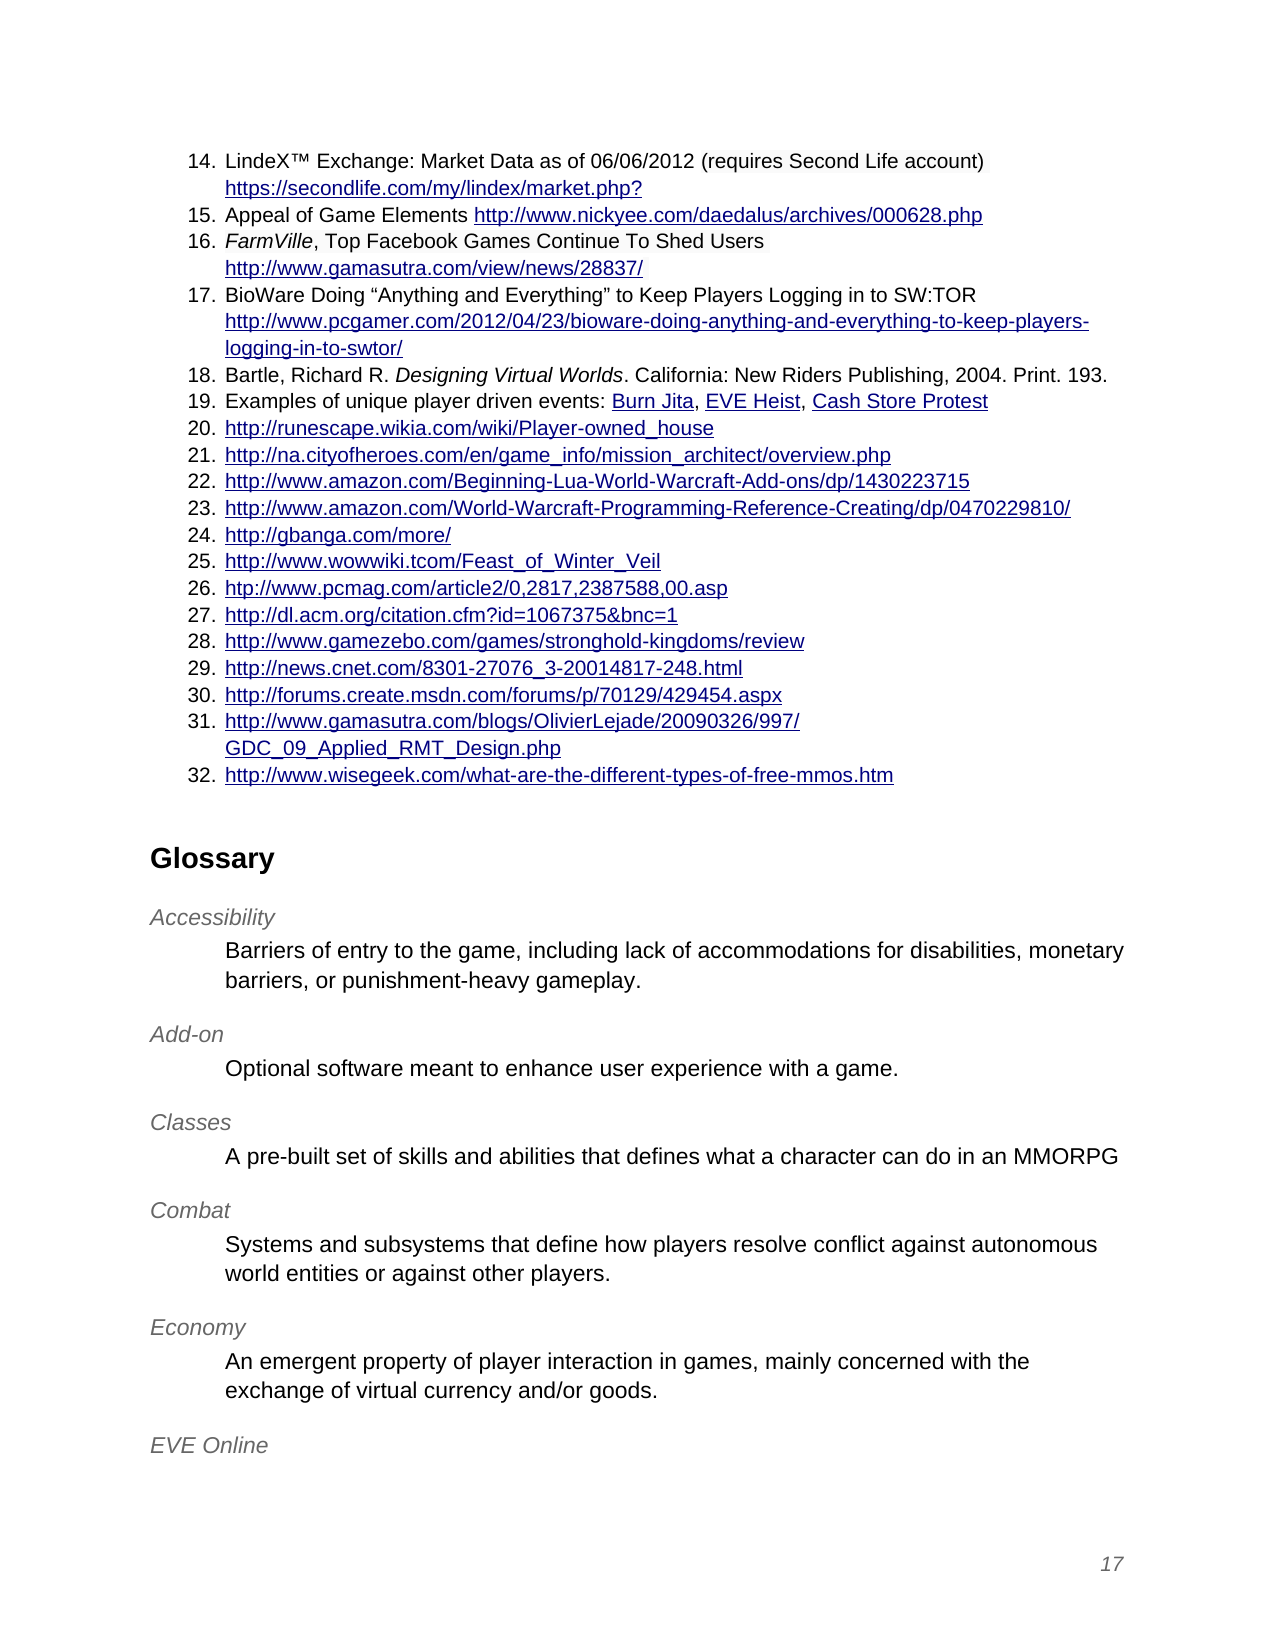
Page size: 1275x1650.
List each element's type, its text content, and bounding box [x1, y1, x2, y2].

list http://www.gamezebo.com/games/stronghold-kingdoms/review [187, 630, 1125, 653]
subtitle EVE Online [150, 1432, 1125, 1458]
list htp://www.pcmag.com/article2/0,2817,2387588,00.asp [187, 577, 1125, 600]
list BioWare Doing “Anything and Everything” to Keep Players Logging in to SW:TOR http://www.pcgamer.com/2012/04/23/bioware-doing-anything-and-everything-to-keep-players-logging-in-to-swtor/ [187, 283, 1125, 360]
text Barriers of entry to the game, including lack of accommodations for disabilities, monetary barriers, or punishment-heavy gameplay. [225, 938, 1125, 993]
list LindeX™ Exchange: Market Data as of 06/06/2012 (requires Second Life account) https://secondlife.com/my/lindex/market.php? [187, 150, 1125, 200]
subtitle Add-on [150, 1022, 1125, 1048]
text Optional software meant to enhance user experience with a game. [150, 1056, 1125, 1081]
list Examples of unique player driven events: Burn Jita, EVE Heist, Cash Store Protest [187, 390, 1125, 413]
list http://gbanga.com/more/ [187, 523, 1125, 547]
list http://www.amazon.com/World-Warcraft-Programming-Reference-Creating/dp/0470229810/ [187, 497, 1125, 520]
list http://www.wisegeek.com/what-are-the-different-types-of-free-mmos.htm [187, 763, 1125, 787]
list http://news.cnet.com/8301-27076_3-20014817-248.html [187, 657, 1125, 680]
list http://dl.acm.org/citation.cfm?id=1067375&bnc=1 [187, 603, 1125, 627]
list http://www.wowwiki.tcom/Feast_of_Winter_Veil [187, 550, 1125, 573]
list Appeal of Game Elements http://www.nickyee.com/daedalus/archives/000628.php [187, 203, 1125, 227]
list http://runescape.wikia.com/wiki/Player-owned_house [187, 417, 1125, 440]
subtitle Glossary [150, 842, 1125, 875]
subtitle Economy [150, 1315, 1125, 1341]
subtitle Accessibility [150, 905, 1125, 930]
list http://www.amazon.com/Beginning-Lua-World-Warcraft-Add-ons/dp/1430223715 [187, 470, 1125, 493]
list http://www.gamasutra.com/blogs/OlivierLejade/20090326/997/GDC_09_Applied_RMT_Design.php [187, 710, 1125, 760]
text An emergent property of player interaction in games, mainly concerned with the exchange of virtual currency and/or goods. [225, 1349, 1125, 1404]
text A pre-built set of skills and abilities that defines what a character can do in an MMORPG [225, 1143, 1125, 1169]
list http://forums.create.msdn.com/forums/p/70129/429454.aspx [187, 683, 1125, 707]
text Systems and subsystems that define how players resolve conflict against autonomous world entities or against other players. [225, 1231, 1125, 1286]
list http://na.cityofheroes.com/en/game_info/mission_architect/overview.php [187, 443, 1125, 467]
subtitle Classes [150, 1110, 1125, 1136]
subtitle Combat [150, 1198, 1125, 1223]
list Bartle, Richard R. Designing Virtual Worlds. California: New Riders Publishing, 2004. Print. 193. [187, 363, 1125, 387]
list FarmVille, Top Facebook Games Continue To Shed Users http://www.gamasutra.com/view/news/28837/ [187, 230, 1125, 280]
